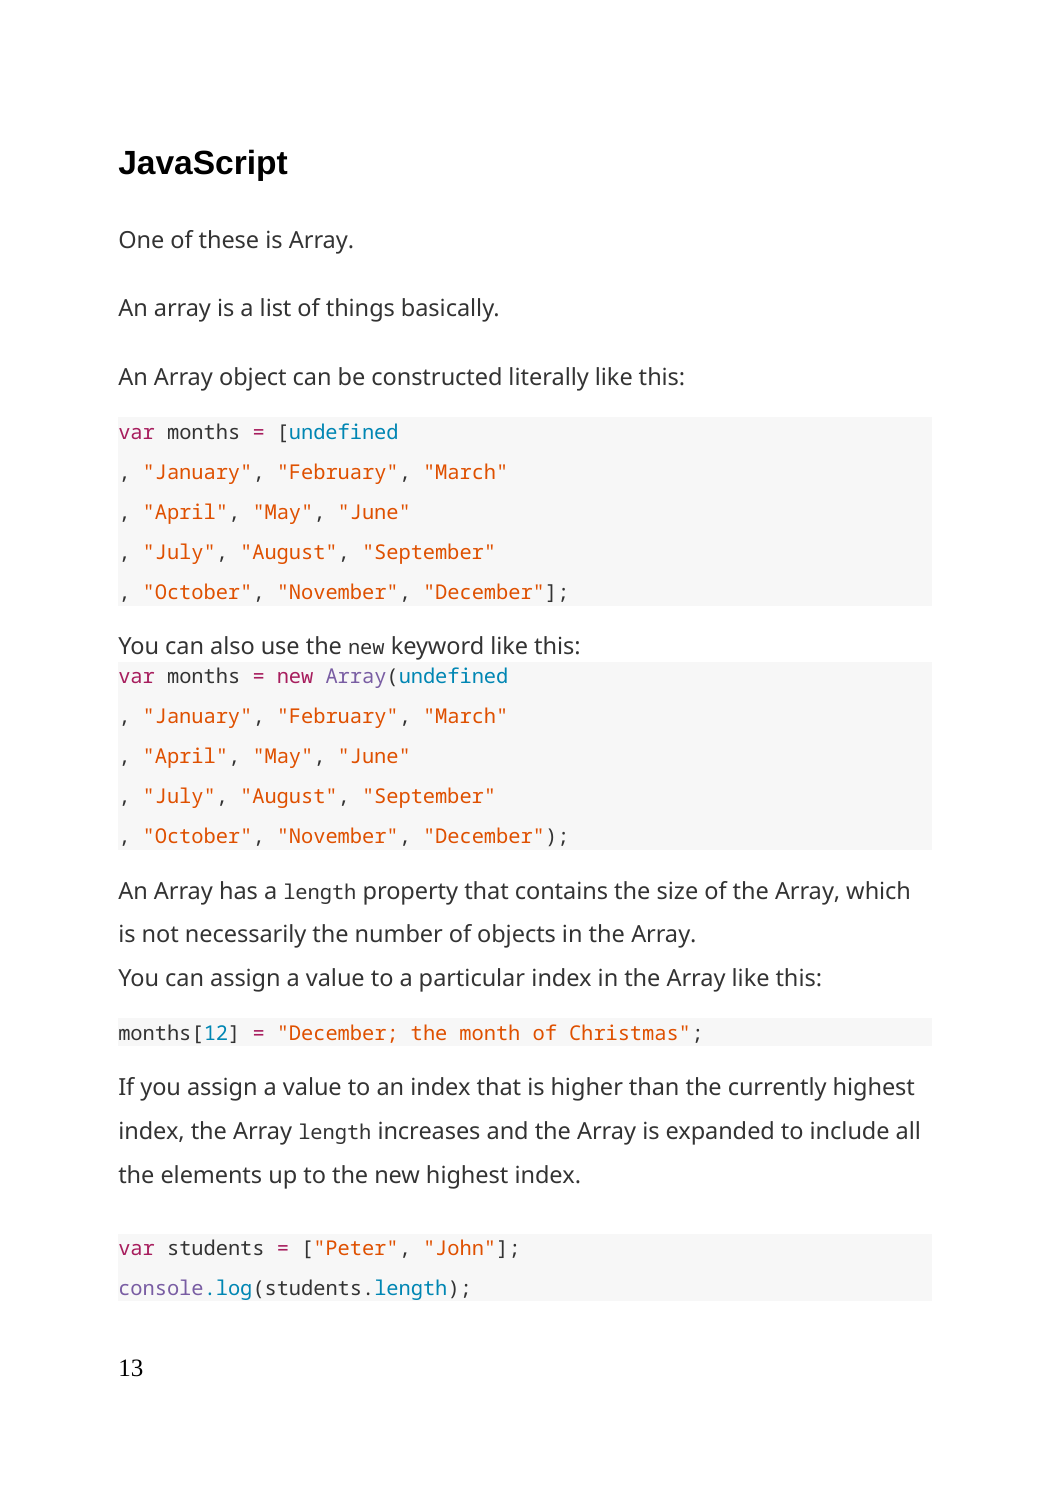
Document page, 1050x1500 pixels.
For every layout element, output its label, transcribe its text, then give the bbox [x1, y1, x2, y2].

text An Array object can be constructed literally like this: [118, 349, 932, 392]
text You can also use the new keyword like this: [118, 618, 932, 662]
text , "January", "February", "March" [118, 702, 932, 729]
text console.log(students.length); [118, 1274, 932, 1301]
text var months = [undefined [118, 417, 932, 445]
text , "July", "August", "September" [118, 782, 932, 810]
text , "April", "May", "June" [118, 498, 932, 525]
text , "April", "May", "June" [118, 742, 932, 770]
text An array is a list of things basically. [118, 280, 932, 324]
text An Array has a length property that contains the size of the Array, which is not necessarily the number of objects in the Array. [118, 862, 932, 950]
text , "July", "August", "September" [118, 538, 932, 566]
text You can assign a value to a particular index in the Array like this: [118, 950, 932, 993]
text months[12] = "December; the month of Christmas"; [118, 1018, 932, 1046]
text , "October", "November", "December"]; [118, 578, 932, 606]
text var months = new Array(undefined [118, 662, 932, 689]
text , "October", "November", "December"); [118, 822, 932, 850]
text , "January", "February", "March" [118, 458, 932, 485]
text One of these is Array. [118, 211, 932, 255]
text var students = ["Peter", "John"]; [118, 1234, 932, 1261]
text If you assign a value to an index that is higher than the currently highest index, the Array length increases and the Array is expanded to include all the elements up to the new highest index. [118, 1059, 932, 1190]
